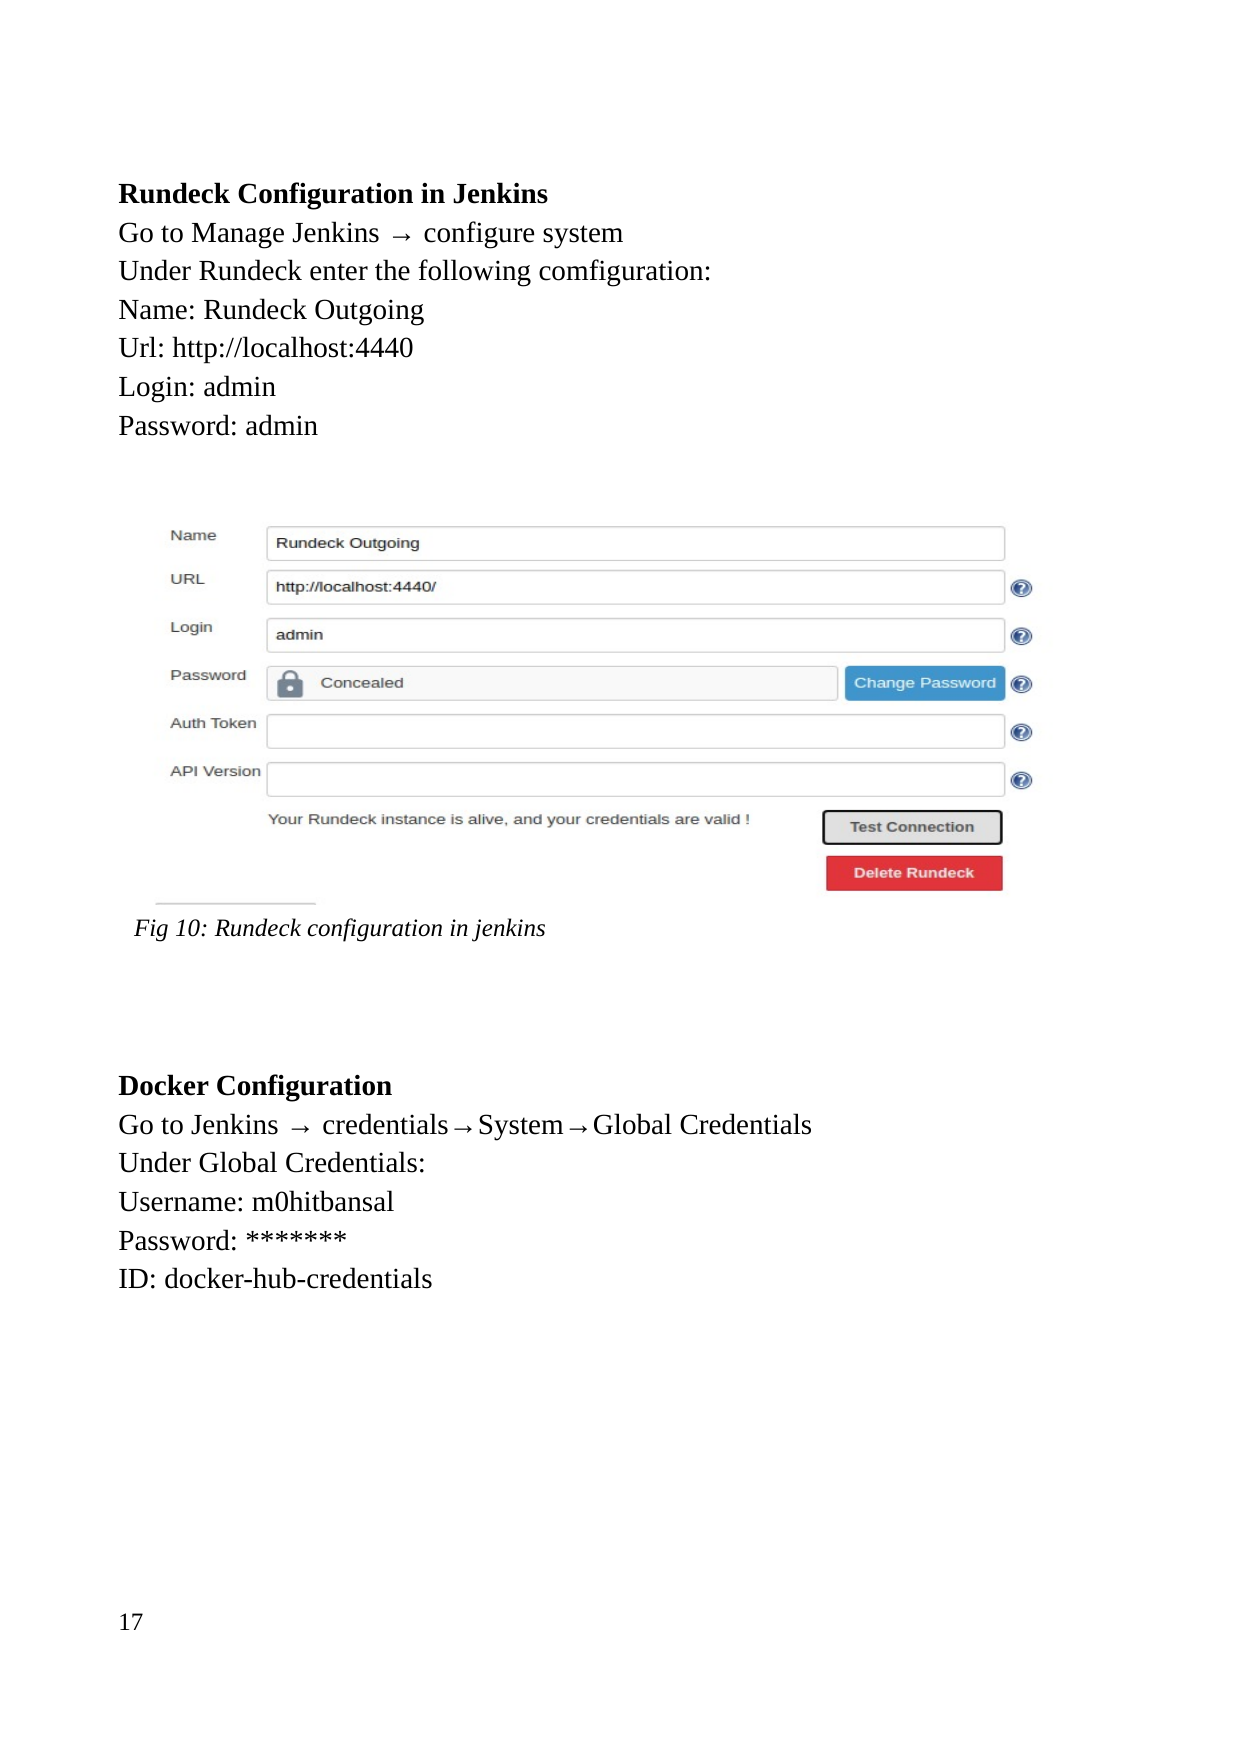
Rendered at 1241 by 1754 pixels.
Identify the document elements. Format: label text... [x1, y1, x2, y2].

text ID: docker-hub-credentials [118, 1261, 1122, 1295]
text Go to Manage Jenkins → configure system [118, 215, 1122, 248]
text Username: m0hitbansal [118, 1184, 1122, 1218]
text Password: admin [118, 408, 1122, 441]
text Under Rundeck enter the following comfiguration: [118, 253, 1122, 287]
text Password: ******* [118, 1223, 1122, 1256]
text Rundeck Configuration in Jenkins [118, 176, 1122, 210]
text Name: Rundeck Outgoing [118, 292, 1122, 326]
text Url: http://localhost:4440 [118, 331, 1122, 364]
picture [133, 513, 1063, 905]
text Go to Jenkins → credentials→System→Global Credentials [118, 1107, 1122, 1141]
text Fig 10: Rundeck configuration in jenkins [134, 905, 1062, 942]
text Login: admin [118, 369, 1122, 403]
text Under Global Credentials: [118, 1146, 1122, 1179]
text Docker Configuration [118, 1068, 1122, 1102]
